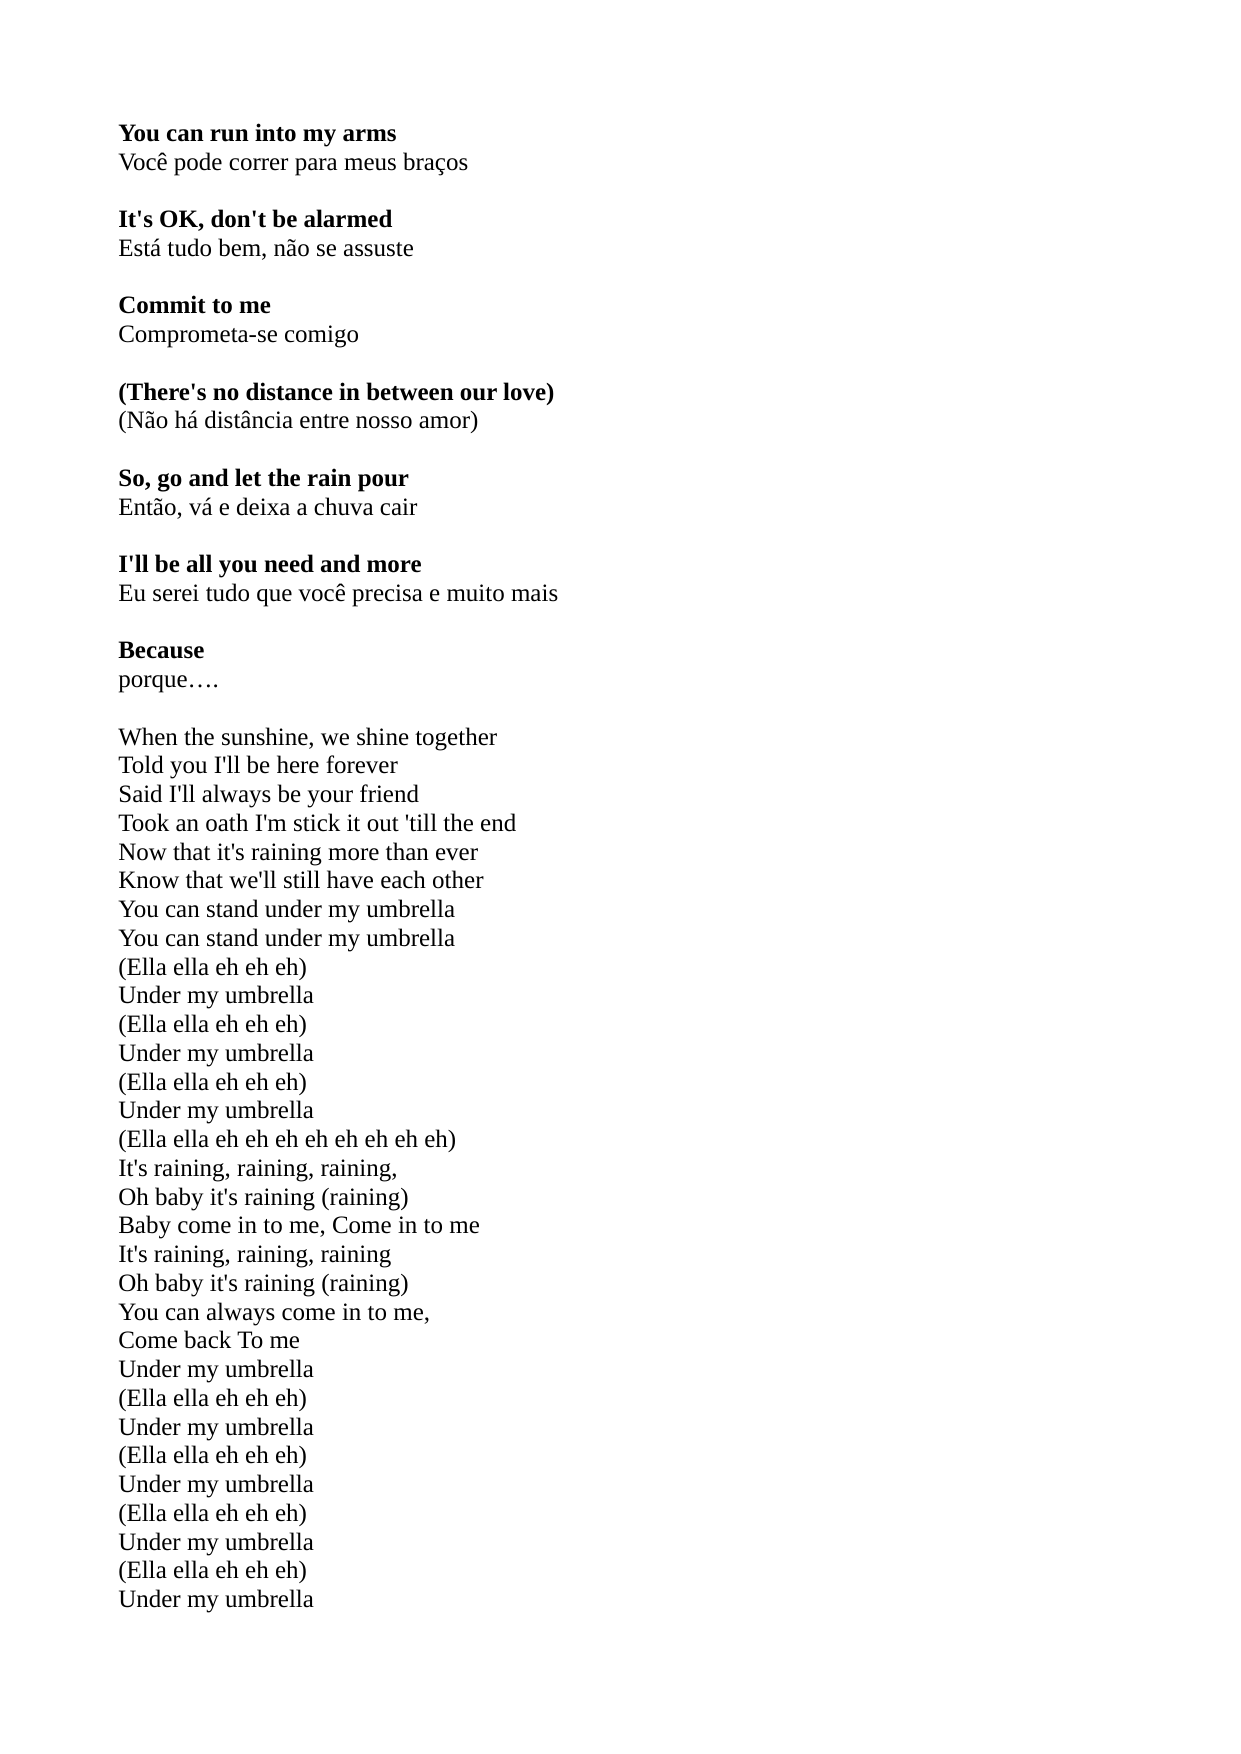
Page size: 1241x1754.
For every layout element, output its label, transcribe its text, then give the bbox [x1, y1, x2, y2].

text It's raining, raining, raining, Oh baby it's raining (raining) Baby come in to me, Come in to me It's raining, raining, raining Oh baby it's raining (raining) You can always come in to me, Come back To me [118, 1153, 1122, 1354]
text Você pode correr para meus braços [118, 147, 1122, 176]
text I'll be all you need and more [118, 521, 1122, 578]
text Commit to me [118, 291, 1122, 319]
text Under my umbrella (Ella ella eh eh eh) Under my umbrella (Ella ella eh eh eh) Under my umbrella (Ella ella eh eh eh) Under my umbrella (Ella ella eh eh eh) Under my umbrella [118, 1354, 1122, 1613]
text Está tudo bem, não se assuste [118, 233, 1122, 291]
text (Não há distância entre nosso amor) [118, 406, 1122, 434]
text (There's no distance in between our love) [118, 348, 1122, 406]
text It's OK, don't be alarmed [118, 176, 1122, 233]
text Eu serei tudo que você precisa e muito mais [118, 578, 1122, 636]
text You can run into my arms [118, 118, 1122, 147]
text Comprometa-se comigo [118, 319, 1122, 348]
text When the sunshine, we shine together Told you I'll be here forever Said I'll always be your friend Took an oath I'm stick it out 'till the end Now that it's raining more than ever Know that we'll still have each other You can stand under my umbrella You can stand under my umbrella (Ella ella eh eh eh) Under my umbrella (Ella ella eh eh eh) Under my umbrella (Ella ella eh eh eh) Under my umbrella (Ella ella eh eh eh eh eh eh eh eh) [118, 722, 1122, 1153]
text Because [118, 636, 1122, 664]
text So, go and let the rain pour [118, 463, 1122, 492]
text porque…. [118, 664, 1122, 693]
text Então, vá e deixa a chuva cair [118, 492, 1122, 521]
